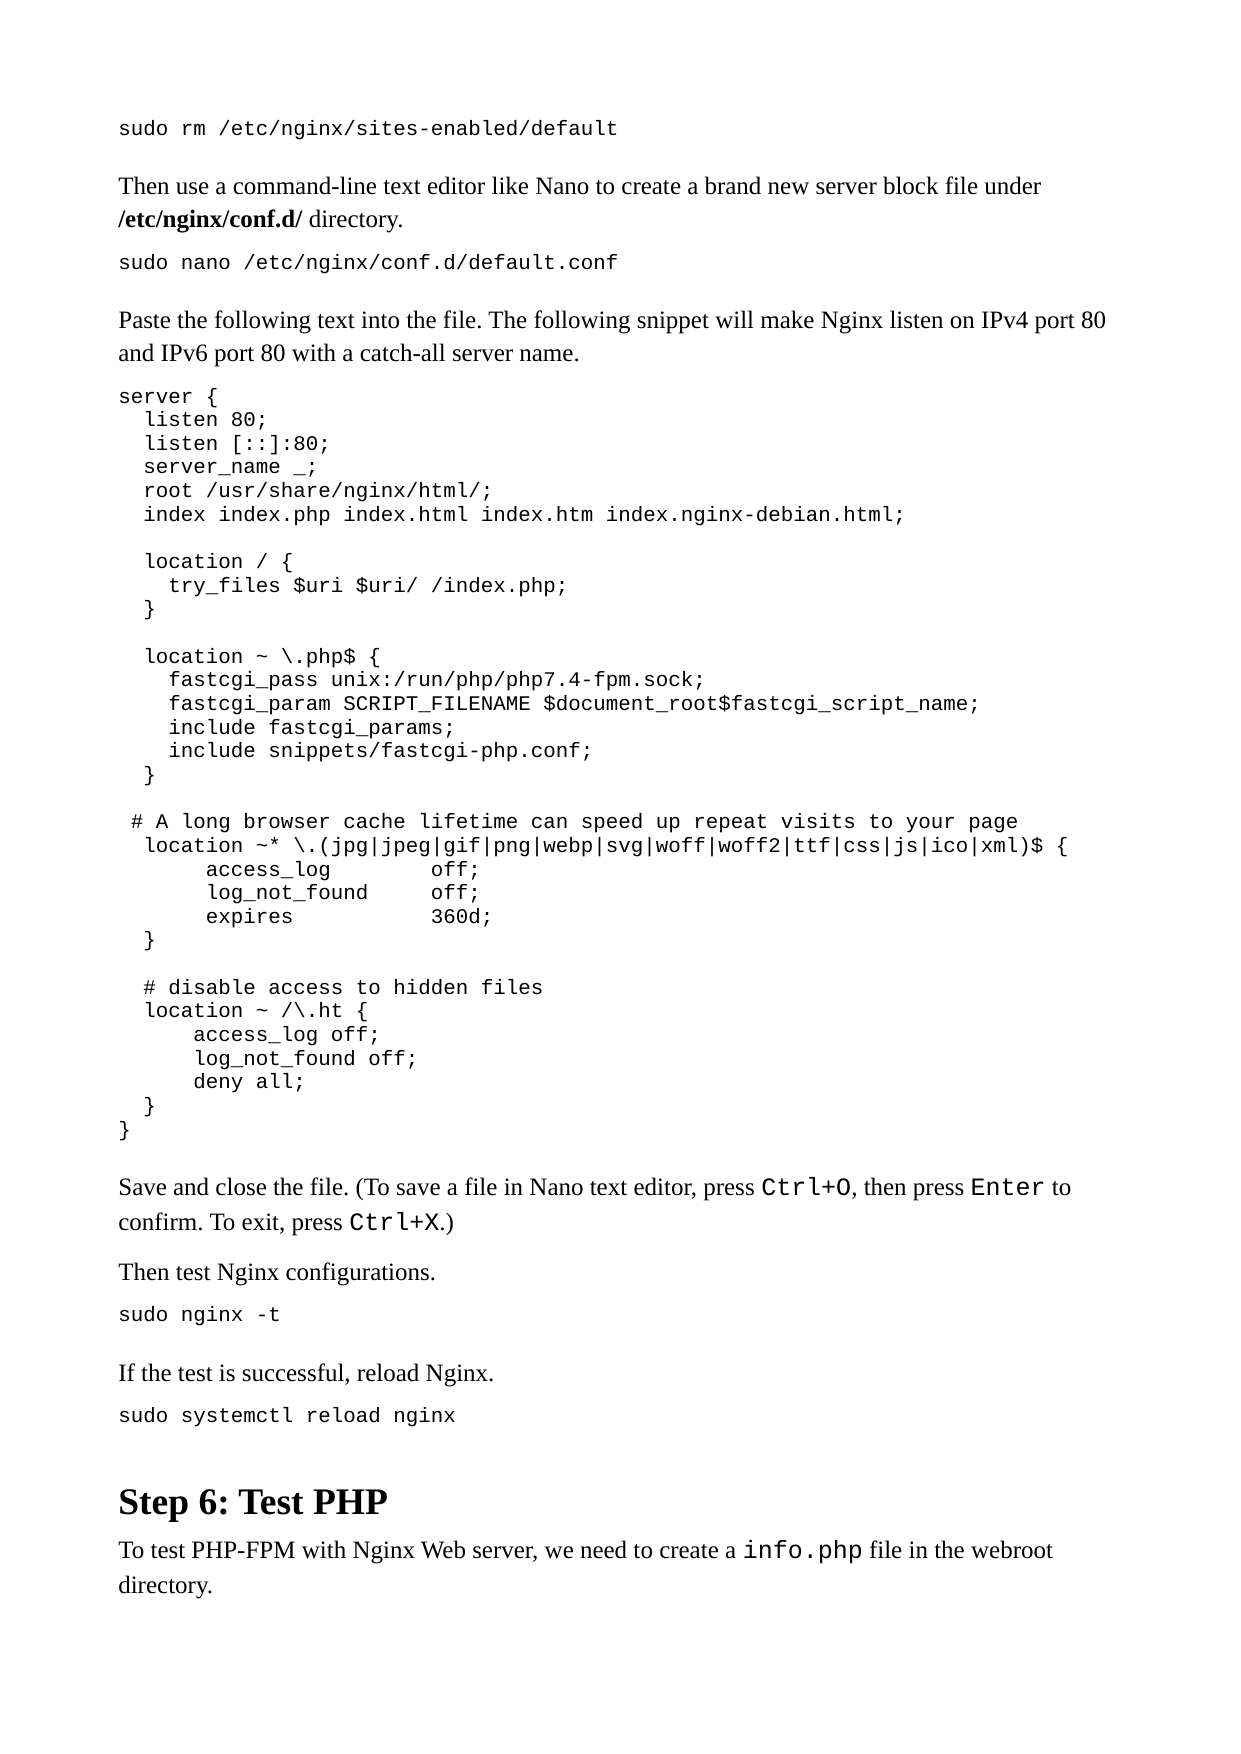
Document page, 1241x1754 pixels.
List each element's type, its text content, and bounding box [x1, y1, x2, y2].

text location / { [118, 551, 1122, 575]
text # A long browser cache lifetime can speed up repeat visits to your page [118, 811, 1122, 835]
text } [118, 598, 1122, 622]
text server { [118, 386, 1122, 409]
text root /usr/share/nginx/html/; [118, 480, 1122, 504]
text server_name _; [118, 457, 1122, 480]
text access_log off; [118, 1024, 1122, 1048]
text } [118, 1095, 1122, 1119]
text include snippets/fastcgi-php.conf; [118, 740, 1122, 764]
text log_not_found off; [118, 1048, 1122, 1071]
text sudo rm /etc/nginx/sites-enabled/default [118, 118, 1122, 142]
text Save and close the file. (To save a file in Nano text editor, press Ctrl+O, then press Enter to confirm. To exit, press Ctrl+X.) [118, 1172, 1122, 1238]
text If the test is successful, reload Nginx. [118, 1358, 1122, 1386]
text To test PHP-FPM with Nginx Web server, we need to create a info.php file in the webroot directory. [118, 1535, 1122, 1599]
text sudo nano /etc/nginx/conf.d/default.conf [118, 252, 1122, 276]
text # disable access to hidden files [118, 977, 1122, 1000]
text fastcgi_param SCRIPT_FILENAME $document_root$fastcgi_script_name; [118, 693, 1122, 717]
text location ~ /\.ht { [118, 1000, 1122, 1024]
text Then use a command-line text editor like Nano to create a brand new server block file under /etc/nginx/conf.d/ directory. [118, 171, 1122, 233]
text include fastcgi_params; [118, 717, 1122, 740]
subtitle Step 6: Test PHP [118, 1479, 1122, 1522]
text } [118, 929, 1122, 953]
text access_log off; [118, 858, 1122, 882]
text sudo nginx -t [118, 1304, 1122, 1328]
text listen 80; [118, 409, 1122, 433]
text Paste the following text into the file. The following snippet will make Nginx listen on IPv4 port 80 and IPv6 port 80 with a catch-all server name. [118, 305, 1122, 367]
text index index.php index.html index.htm index.nginx-debian.html; [118, 504, 1122, 527]
text location ~ \.php$ { [118, 646, 1122, 669]
text deny all; [118, 1071, 1122, 1095]
text try_files $uri $uri/ /index.php; [118, 575, 1122, 598]
text Then test Nginx configurations. [118, 1257, 1122, 1286]
text sudo systemctl reload nginx [118, 1405, 1122, 1429]
text } [118, 1119, 1122, 1142]
text listen [::]:80; [118, 433, 1122, 457]
text expires 360d; [118, 906, 1122, 929]
text log_not_found off; [118, 882, 1122, 906]
text location ~* \.(jpg|jpeg|gif|png|webp|svg|woff|woff2|ttf|css|js|ico|xml)$ { [118, 835, 1122, 858]
text fastcgi_pass unix:/run/php/php7.4-fpm.sock; [118, 669, 1122, 693]
text } [118, 764, 1122, 788]
